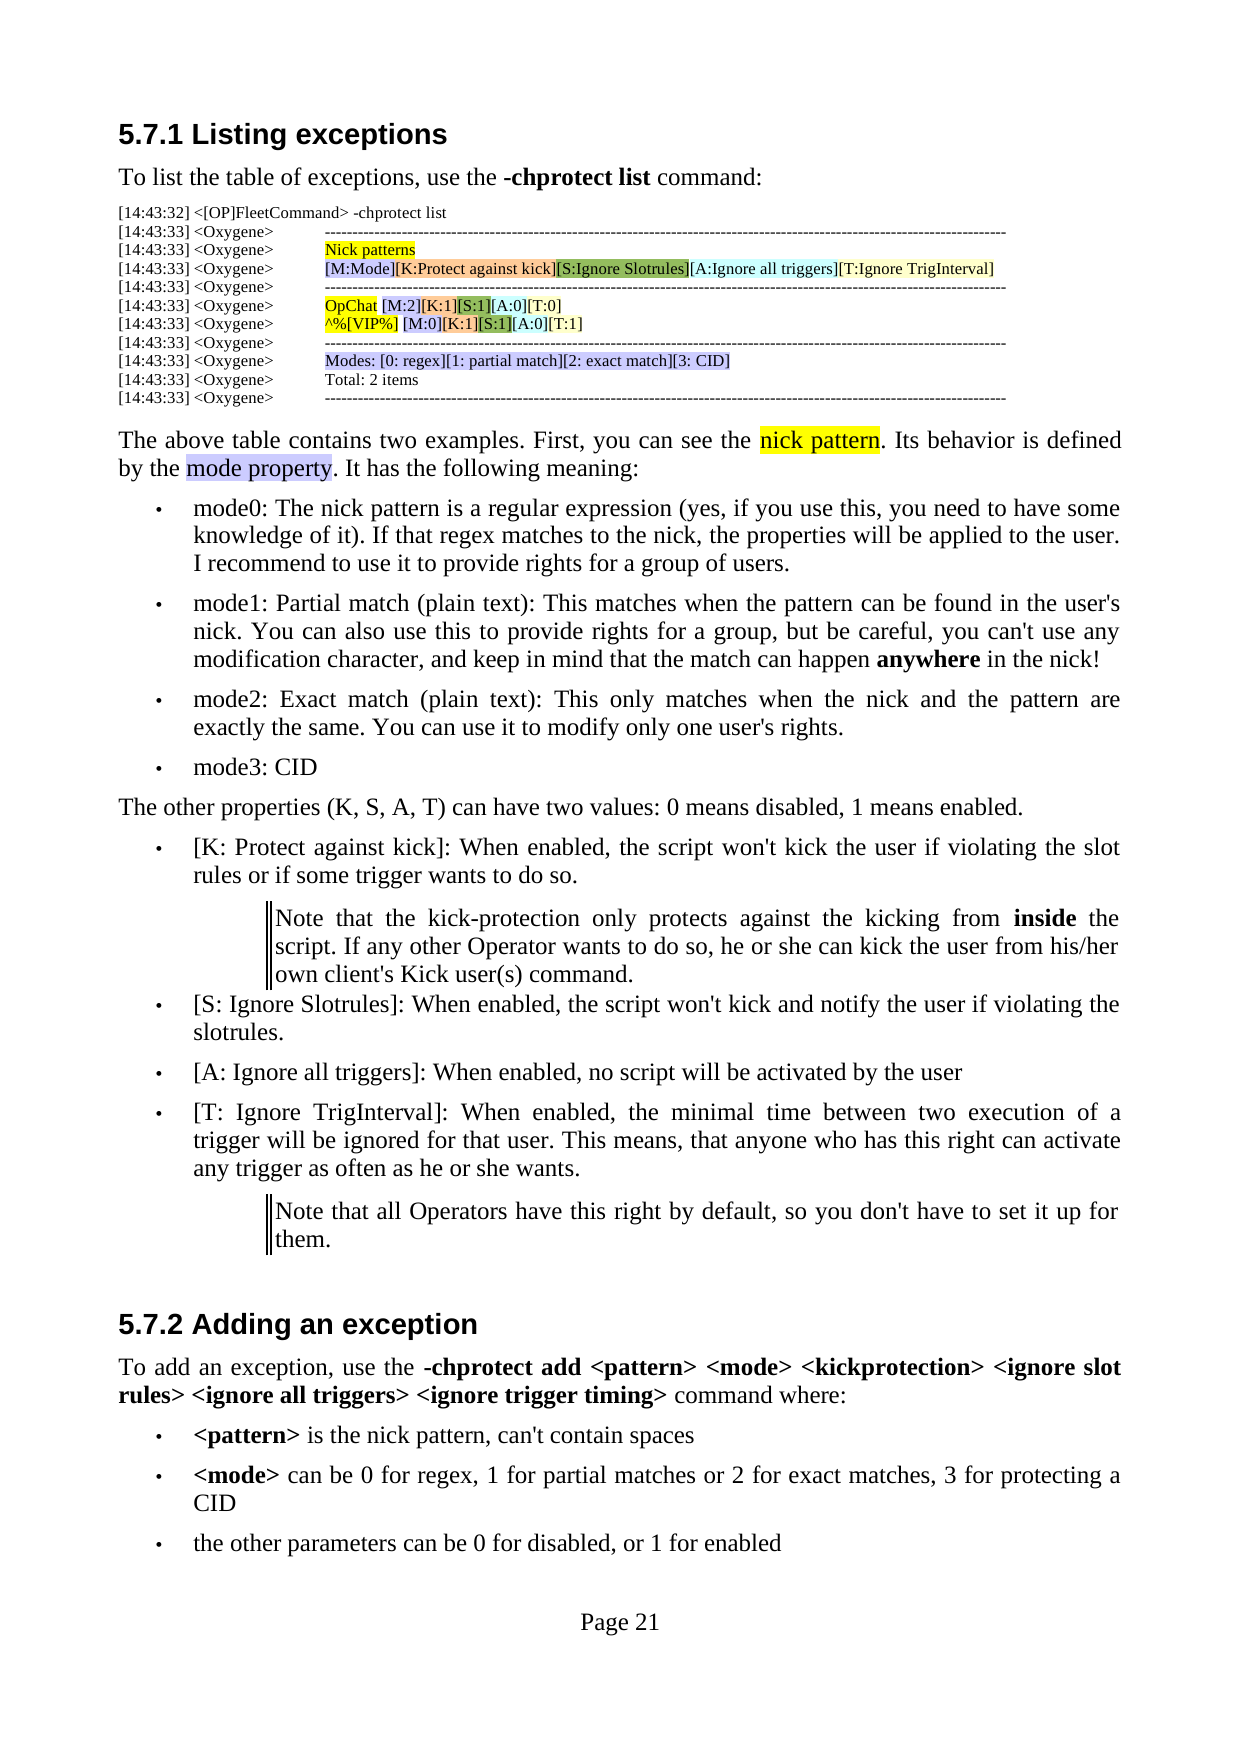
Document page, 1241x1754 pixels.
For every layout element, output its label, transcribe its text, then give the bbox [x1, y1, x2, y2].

subtitle 5.7.1 Listing exceptions [118, 118, 1122, 151]
list mode0: The nick pattern is a regular expression (yes, if you use this, you need to have some knowledge of it). If that regex matches to the nick, the properties will be applied to the user. I recommend to use it to provide rights for a group of users. [156, 494, 1122, 577]
list the other parameters can be 0 for disabled, or 1 for enabled [156, 1529, 1122, 1557]
text To list the table of exceptions, use the -chprotect list command: [118, 163, 1122, 191]
text Note that all Operators have this right by default, so you don't have to set it up for them. [272, 1194, 1122, 1255]
text [14:43:33] <Oxygene> Modes: [0: regex][1: partial match][2: exact match][3: CID] [118, 352, 1122, 370]
list [T: Ignore TrigInterval]: When enabled, the minimal time between two execution of a trigger will be ignored for that user. This means, that anyone who has this right can activate any trigger as often as he or she wants. [156, 1098, 1122, 1182]
text [14:43:33] <Oxygene> ---------------------------------------------------------------------------------------------------------------------------- [118, 389, 1122, 407]
text Note that the kick-protection only protects against the kicking from inside the script. If any other Operator wants to do so, he or she can kick the user from his/her own client's Kick user(s) command. [272, 901, 1122, 990]
text To add an exception, use the -chprotect add <pattern> <mode> <kickprotection> <ignore slot rules> <ignore all triggers> <ignore trigger timing> command where: [118, 1353, 1122, 1409]
list mode1: Partial match (plain text): This matches when the pattern can be found in the user's nick. You can also use this to provide rights for a group, but be careful, you can't use any modification character, and keep in mind that the match can happen anywhere in the nick! [156, 589, 1122, 673]
text [14:43:33] <Oxygene> ---------------------------------------------------------------------------------------------------------------------------- [118, 222, 1122, 241]
list [S: Ignore Slotrules]: When enabled, the script won't kick and notify the user if violating the slotrules. [156, 990, 1122, 1046]
text [14:43:33] <Oxygene> Total: 2 items [118, 370, 1122, 389]
text The above table contains two examples. First, you can see the nick pattern. Its behavior is defined by the mode property. It has the following meaning: [118, 426, 1122, 481]
text [14:43:33] <Oxygene> OpChat [M:2][K:1][S:1][A:0][T:0] [118, 296, 1122, 315]
text [14:43:33] <Oxygene> ^%[VIP%] [M:0][K:1][S:1][A:0][T:1] [118, 315, 1122, 333]
text [14:43:33] <Oxygene> ---------------------------------------------------------------------------------------------------------------------------- [118, 278, 1122, 296]
text [14:43:33] <Oxygene> [M:Mode][K:Protect against kick][S:Ignore Slotrules][A:Ignore all triggers][T:Ignore TrigInterval] [118, 259, 1122, 278]
list <mode> can be 0 for regex, 1 for partial matches or 2 for exact matches, 3 for protecting a CID [156, 1461, 1122, 1517]
text [14:43:33] <Oxygene> Nick patterns [118, 241, 1122, 259]
list <pattern> is the nick pattern, can't contain spaces [156, 1421, 1122, 1449]
list mode3: CID [156, 753, 1122, 781]
text [14:43:33] <Oxygene> ---------------------------------------------------------------------------------------------------------------------------- [118, 333, 1122, 352]
text [14:43:32] <[OP]FleetCommand> -chprotect list [118, 203, 1122, 222]
text The other properties (K, S, A, T) can have two values: 0 means disabled, 1 means enabled. [118, 793, 1122, 821]
list mode2: Exact match (plain text): This only matches when the nick and the pattern are exactly the same. You can use it to modify only one user's rights. [156, 685, 1122, 741]
subtitle 5.7.2 Adding an exception [118, 1308, 1122, 1341]
list [A: Ignore all triggers]: When enabled, no script will be activated by the user [156, 1058, 1122, 1086]
list [K: Protect against kick]: When enabled, the script won't kick the user if violating the slot rules or if some trigger wants to do so. [156, 833, 1122, 889]
